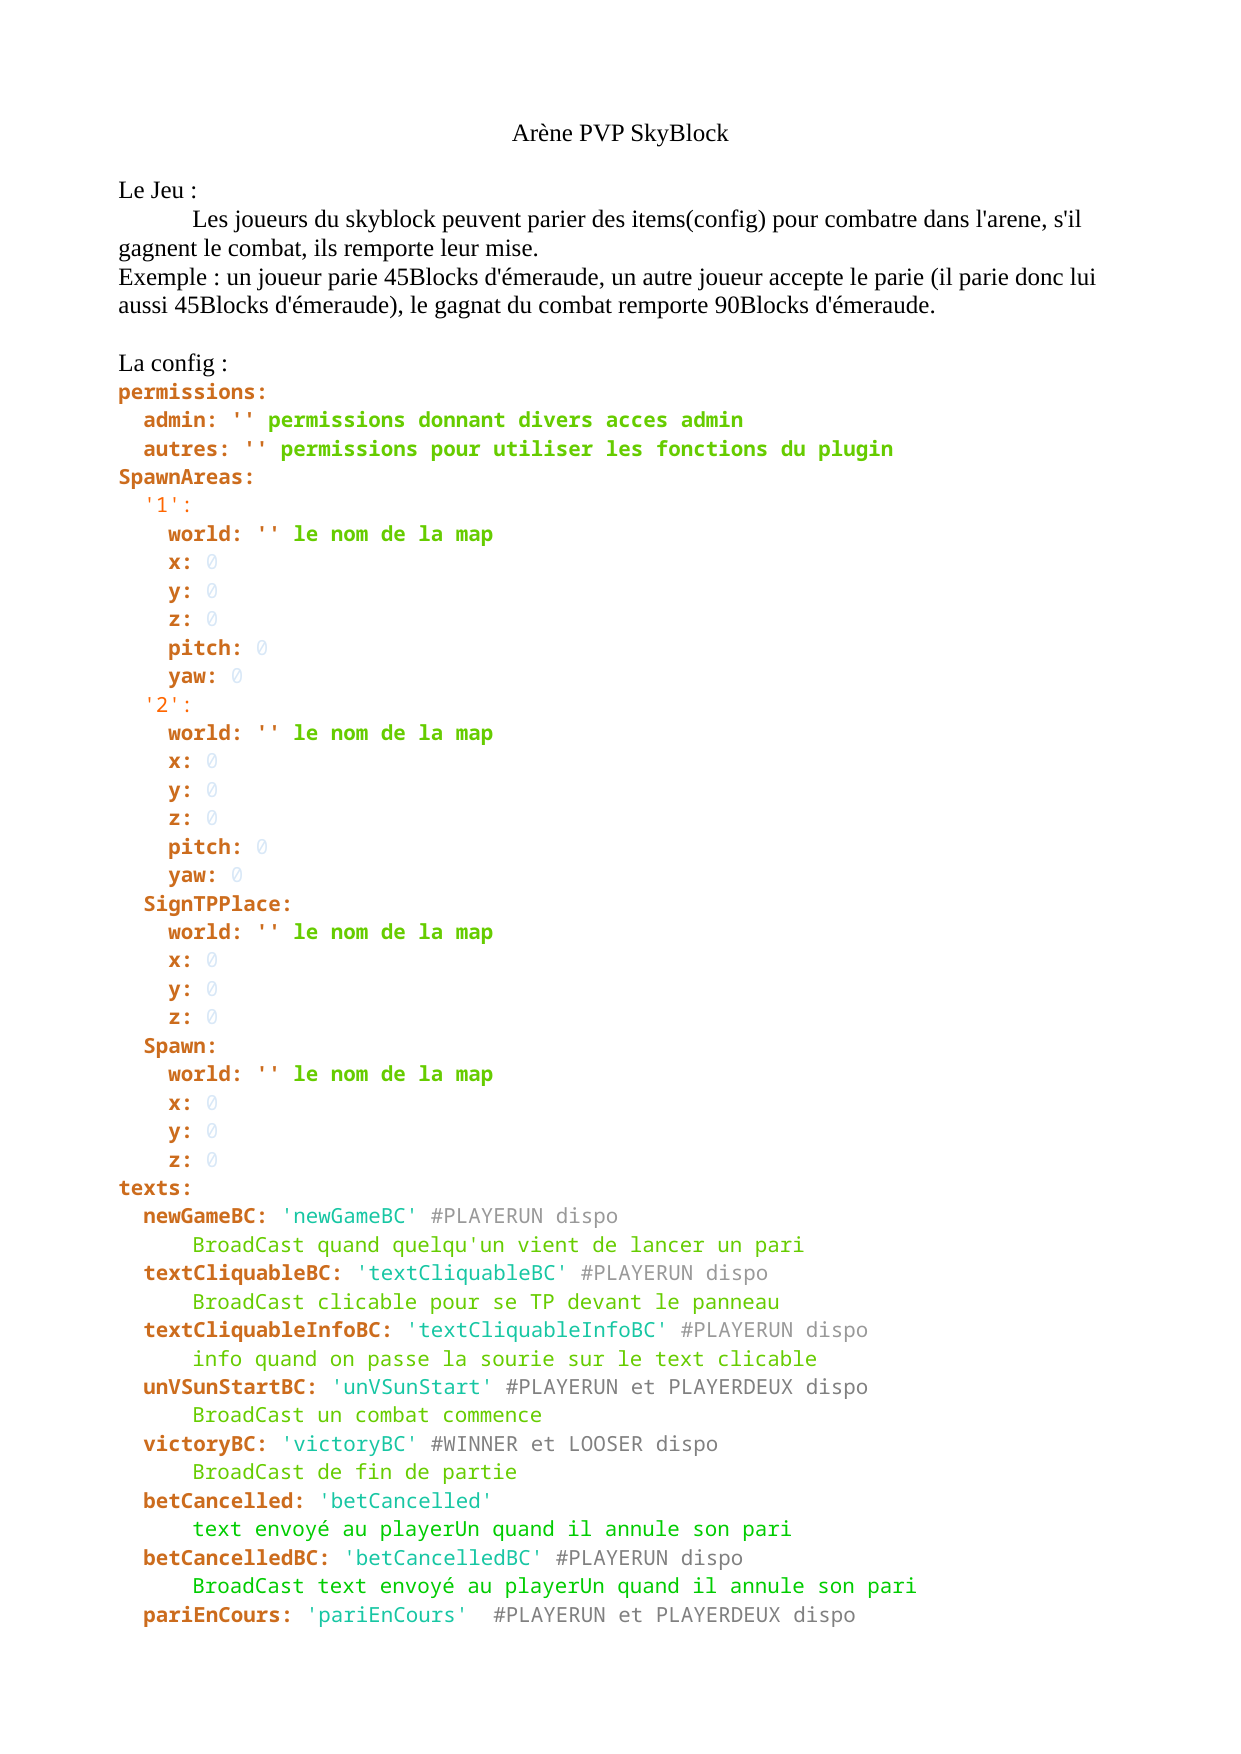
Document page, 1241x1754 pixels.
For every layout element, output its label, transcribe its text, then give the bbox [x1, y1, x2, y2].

text y: 0 [118, 1116, 1122, 1145]
text autres: '' permissions pour utiliser les fonctions du plugin [118, 434, 1122, 462]
text BroadCast text envoyé au playerUn quand il annule son pari [118, 1571, 1122, 1600]
text z: 0 [118, 604, 1122, 633]
text BroadCast de fin de partie [118, 1457, 1122, 1486]
text text envoyé au playerUn quand il annule son pari [118, 1514, 1122, 1543]
text Les joueurs du skyblock peuvent parier des items(config) pour combatre dans l'arene, s'il gagnent le combat, ils remporte leur mise. Exemple : un joueur parie 45Blocks d'émeraude, un autre joueur accepte le parie (il parie donc lui aussi 45Blocks d'émeraude), le gagnat du combat remporte 90Blocks d'émeraude. [118, 204, 1122, 319]
text pitch: 0 [118, 633, 1122, 661]
text world: '' le nom de la map [118, 718, 1122, 747]
text z: 0 [118, 1145, 1122, 1173]
text y: 0 [118, 576, 1122, 604]
text pitch: 0 [118, 832, 1122, 860]
text world: '' le nom de la map [118, 519, 1122, 547]
text betCancelledBC: 'betCancelledBC' #PLAYERUN dispo [118, 1543, 1122, 1571]
text victoryBC: 'victoryBC' #WINNER et LOOSER dispo [118, 1429, 1122, 1457]
text world: '' le nom de la map [118, 917, 1122, 946]
text Le Jeu : [118, 176, 1122, 204]
text pariEnCours: 'pariEnCours' #PLAYERUN et PLAYERDEUX dispo [118, 1600, 1122, 1628]
text SpawnAreas: [118, 462, 1122, 491]
text unVSunStartBC: 'unVSunStart' #PLAYERUN et PLAYERDEUX dispo [118, 1372, 1122, 1401]
text y: 0 [118, 974, 1122, 1002]
text info quand on passe la sourie sur le text clicable [118, 1344, 1122, 1372]
text La config : [118, 348, 1122, 377]
text BroadCast clicable pour se TP devant le panneau [118, 1287, 1122, 1315]
text yaw: 0 [118, 661, 1122, 690]
text Spawn: [118, 1031, 1122, 1059]
text textCliquableInfoBC: 'textCliquableInfoBC' #PLAYERUN dispo [118, 1315, 1122, 1344]
text texts: [118, 1173, 1122, 1202]
text permissions: [118, 377, 1122, 405]
text textCliquableBC: 'textCliquableBC' #PLAYERUN dispo [118, 1258, 1122, 1287]
text z: 0 [118, 1002, 1122, 1031]
text BroadCast un combat commence [118, 1401, 1122, 1429]
text Arène PVP SkyBlock [118, 118, 1122, 147]
text BroadCast quand quelqu'un vient de lancer un pari [118, 1230, 1122, 1258]
text betCancelled: 'betCancelled' [118, 1486, 1122, 1514]
text y: 0 [118, 775, 1122, 803]
text x: 0 [118, 747, 1122, 775]
text newGameBC: 'newGameBC' #PLAYERUN dispo [118, 1202, 1122, 1230]
text SignTPPlace: [118, 889, 1122, 917]
text x: 0 [118, 946, 1122, 974]
text z: 0 [118, 803, 1122, 832]
text '1': [118, 491, 1122, 519]
text yaw: 0 [118, 860, 1122, 889]
text '2': [118, 690, 1122, 718]
text x: 0 [118, 1088, 1122, 1116]
text world: '' le nom de la map [118, 1059, 1122, 1088]
text admin: '' permissions donnant divers acces admin [118, 405, 1122, 434]
text x: 0 [118, 547, 1122, 576]
